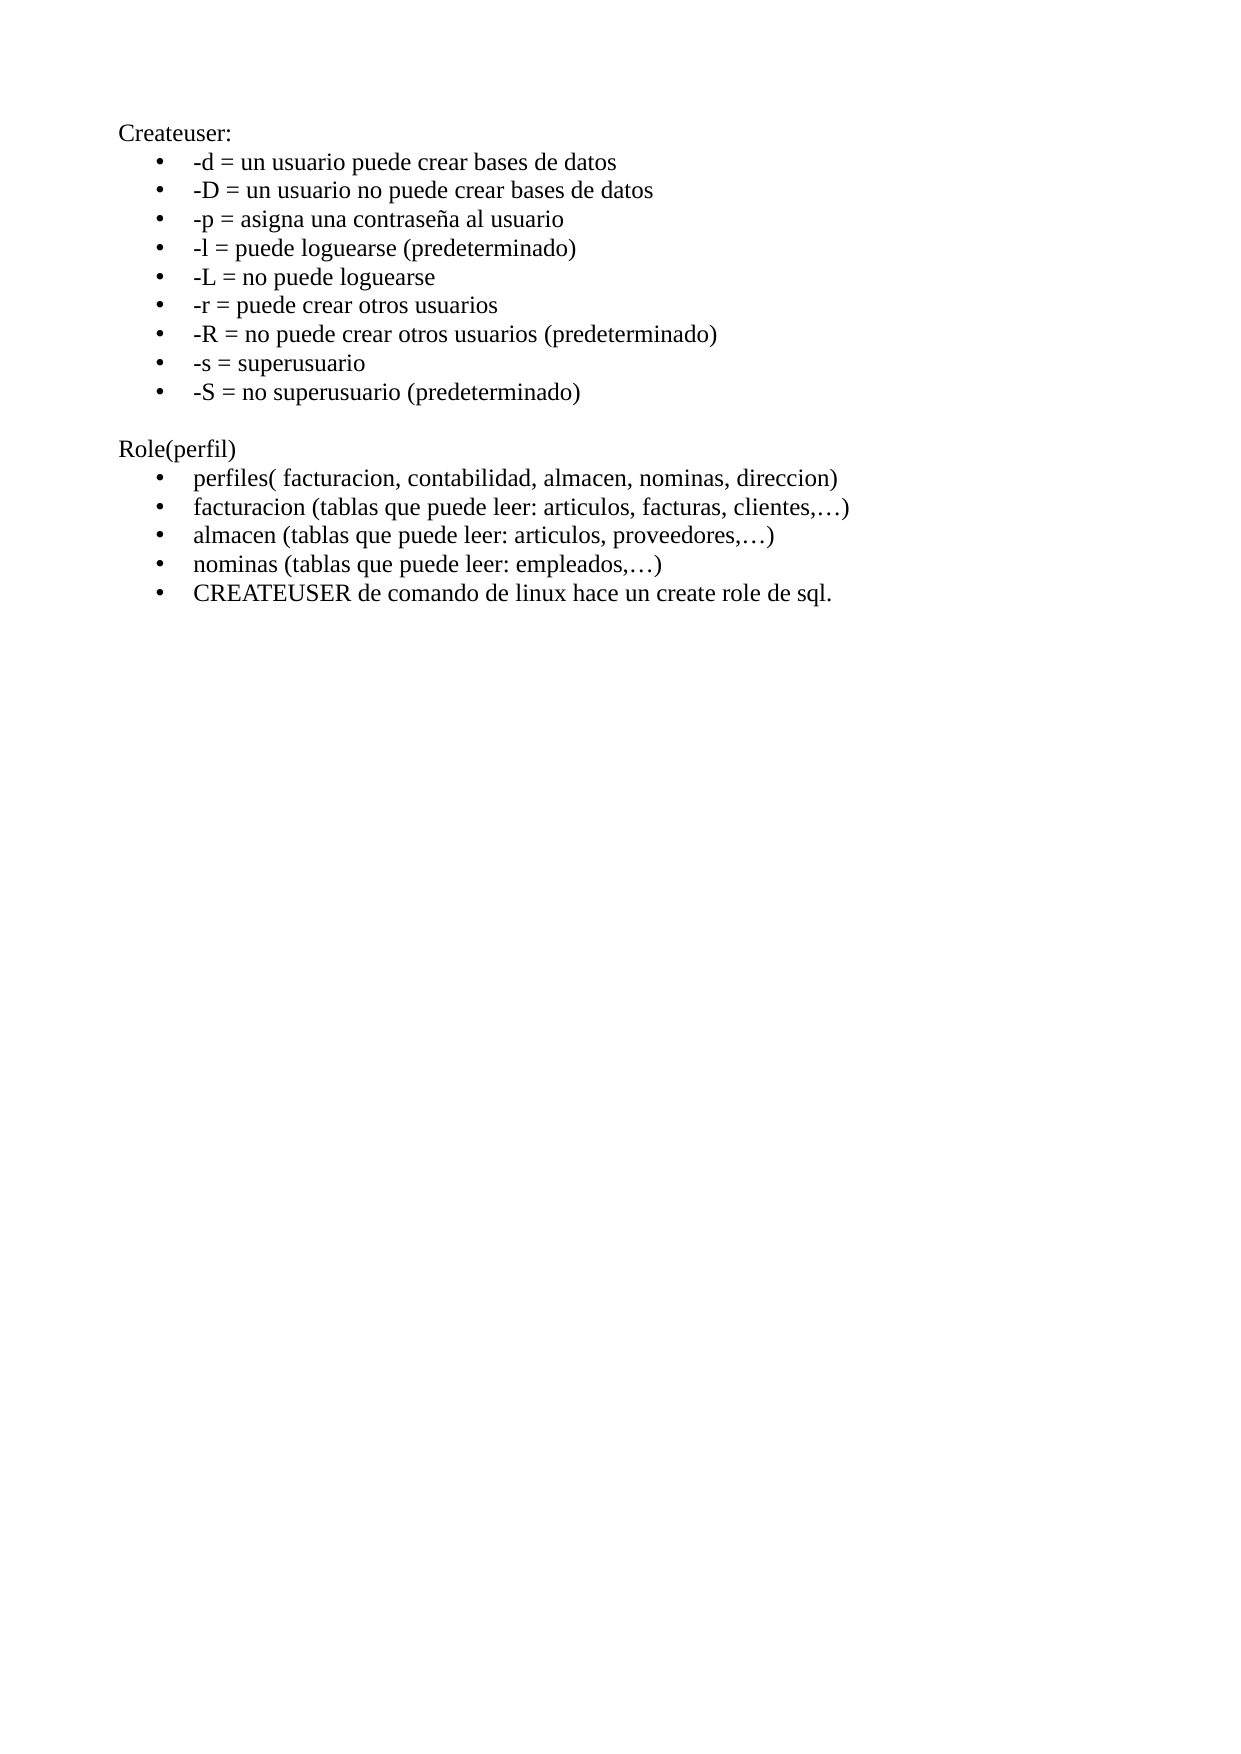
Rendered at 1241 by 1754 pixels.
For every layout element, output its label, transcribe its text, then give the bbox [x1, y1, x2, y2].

list -L = no puede loguearse [156, 262, 1122, 291]
list -p = asigna una contraseña al usuario [156, 204, 1122, 233]
list -r = puede crear otros usuarios [156, 291, 1122, 319]
list -l = puede loguearse (predeterminado) [156, 233, 1122, 262]
list -S = no superusuario (predeterminado) [156, 377, 1122, 406]
text Createuser: [118, 118, 1122, 147]
list -s = superusuario [156, 348, 1122, 377]
list -d = un usuario puede crear bases de datos [156, 147, 1122, 176]
list -D = un usuario no puede crear bases de datos [156, 176, 1122, 204]
list facturacion (tablas que puede leer: articulos, facturas, clientes,…) [156, 492, 1122, 521]
list -R = no puede crear otros usuarios (predeterminado) [156, 319, 1122, 348]
list almacen (tablas que puede leer: articulos, proveedores,…) [156, 521, 1122, 549]
list perfiles( facturacion, contabilidad, almacen, nominas, direccion) [156, 463, 1122, 492]
list nominas (tablas que puede leer: empleados,…) [156, 549, 1122, 578]
text Role(perfil) [118, 434, 1122, 463]
list CREATEUSER de comando de linux hace un create role de sql. [156, 578, 1122, 607]
